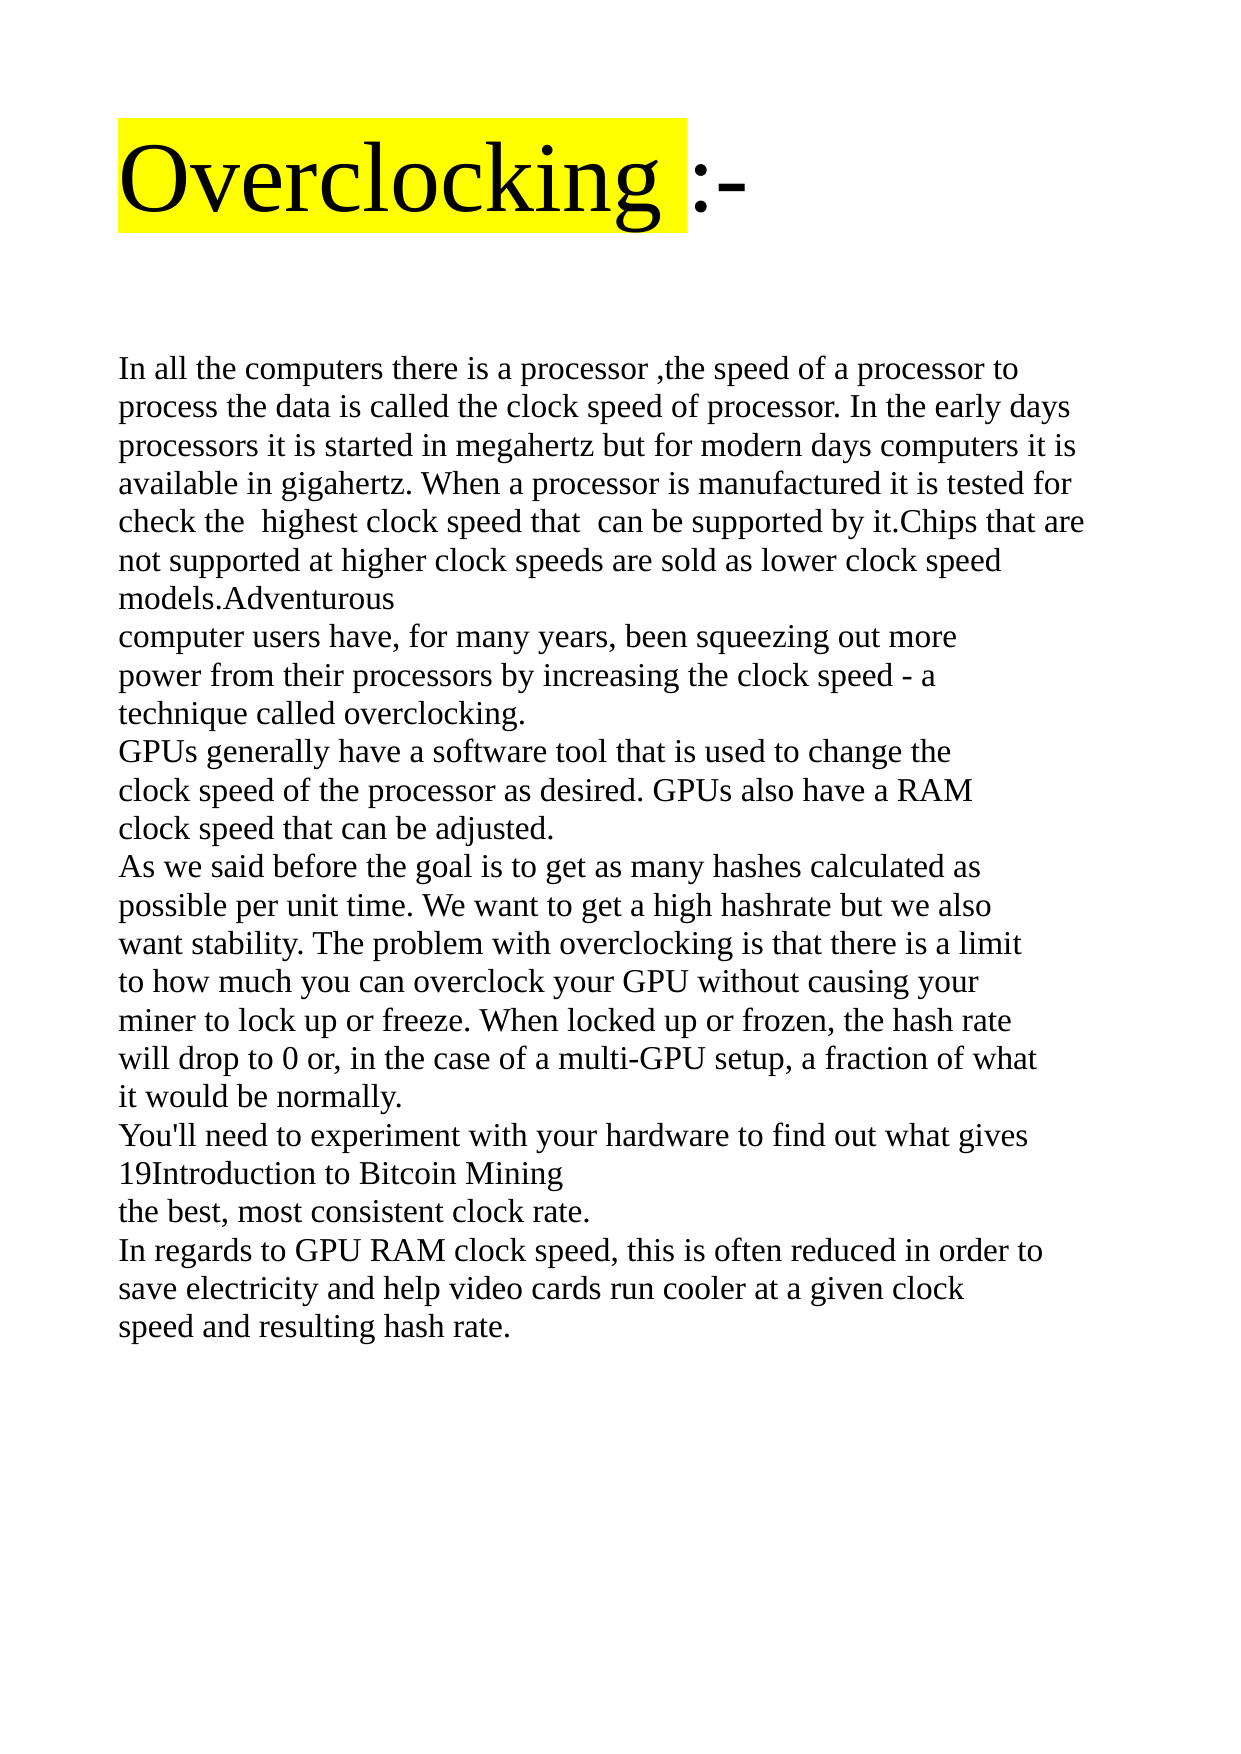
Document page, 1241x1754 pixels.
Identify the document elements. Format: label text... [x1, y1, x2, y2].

text the best, most consistent clock rate. [118, 1191, 1122, 1230]
text You'll need to experiment with your hardware to find out what gives [118, 1115, 1122, 1153]
text 19Introduction to Bitcoin Mining [118, 1153, 1122, 1191]
text it would be normally. [118, 1076, 1122, 1115]
text possible per unit time. We want to get a high hashrate but we also [118, 885, 1122, 923]
text clock speed that can be adjusted. [118, 808, 1122, 846]
text GPUs generally have a software tool that is used to change the [118, 731, 1122, 770]
text will drop to 0 or, in the case of a multi-GPU setup, a fraction of what [118, 1038, 1122, 1076]
text Overclocking :- [118, 118, 1122, 233]
text save electricity and help video cards run cooler at a given clock [118, 1268, 1122, 1306]
text clock speed of the processor as desired. GPUs also have a RAM [118, 770, 1122, 808]
text miner to lock up or freeze. When locked up or frozen, the hash rate [118, 1000, 1122, 1038]
text In all the computers there is a processor ,the speed of a processor to process the data is called the clock speed of processor. In the early days processors it is started in megahertz but for modern days computers it is available in gigahertz. When a processor is manufactured it is tested for check the highest clock speed that can be supported by it.Chips that are not supported at higher clock speeds are sold as lower clock speed models.Adventurous [118, 348, 1122, 616]
text power from their processors by increasing the clock speed - a [118, 655, 1122, 693]
text speed and resulting hash rate. [118, 1306, 1122, 1345]
text technique called overclocking. [118, 693, 1122, 731]
text As we said before the goal is to get as many hashes calculated as [118, 846, 1122, 885]
text want stability. The problem with overclocking is that there is a limit [118, 923, 1122, 961]
text to how much you can overclock your GPU without causing your [118, 961, 1122, 1000]
text computer users have, for many years, been squeezing out more [118, 616, 1122, 655]
text In regards to GPU RAM clock speed, this is often reduced in order to [118, 1230, 1122, 1268]
